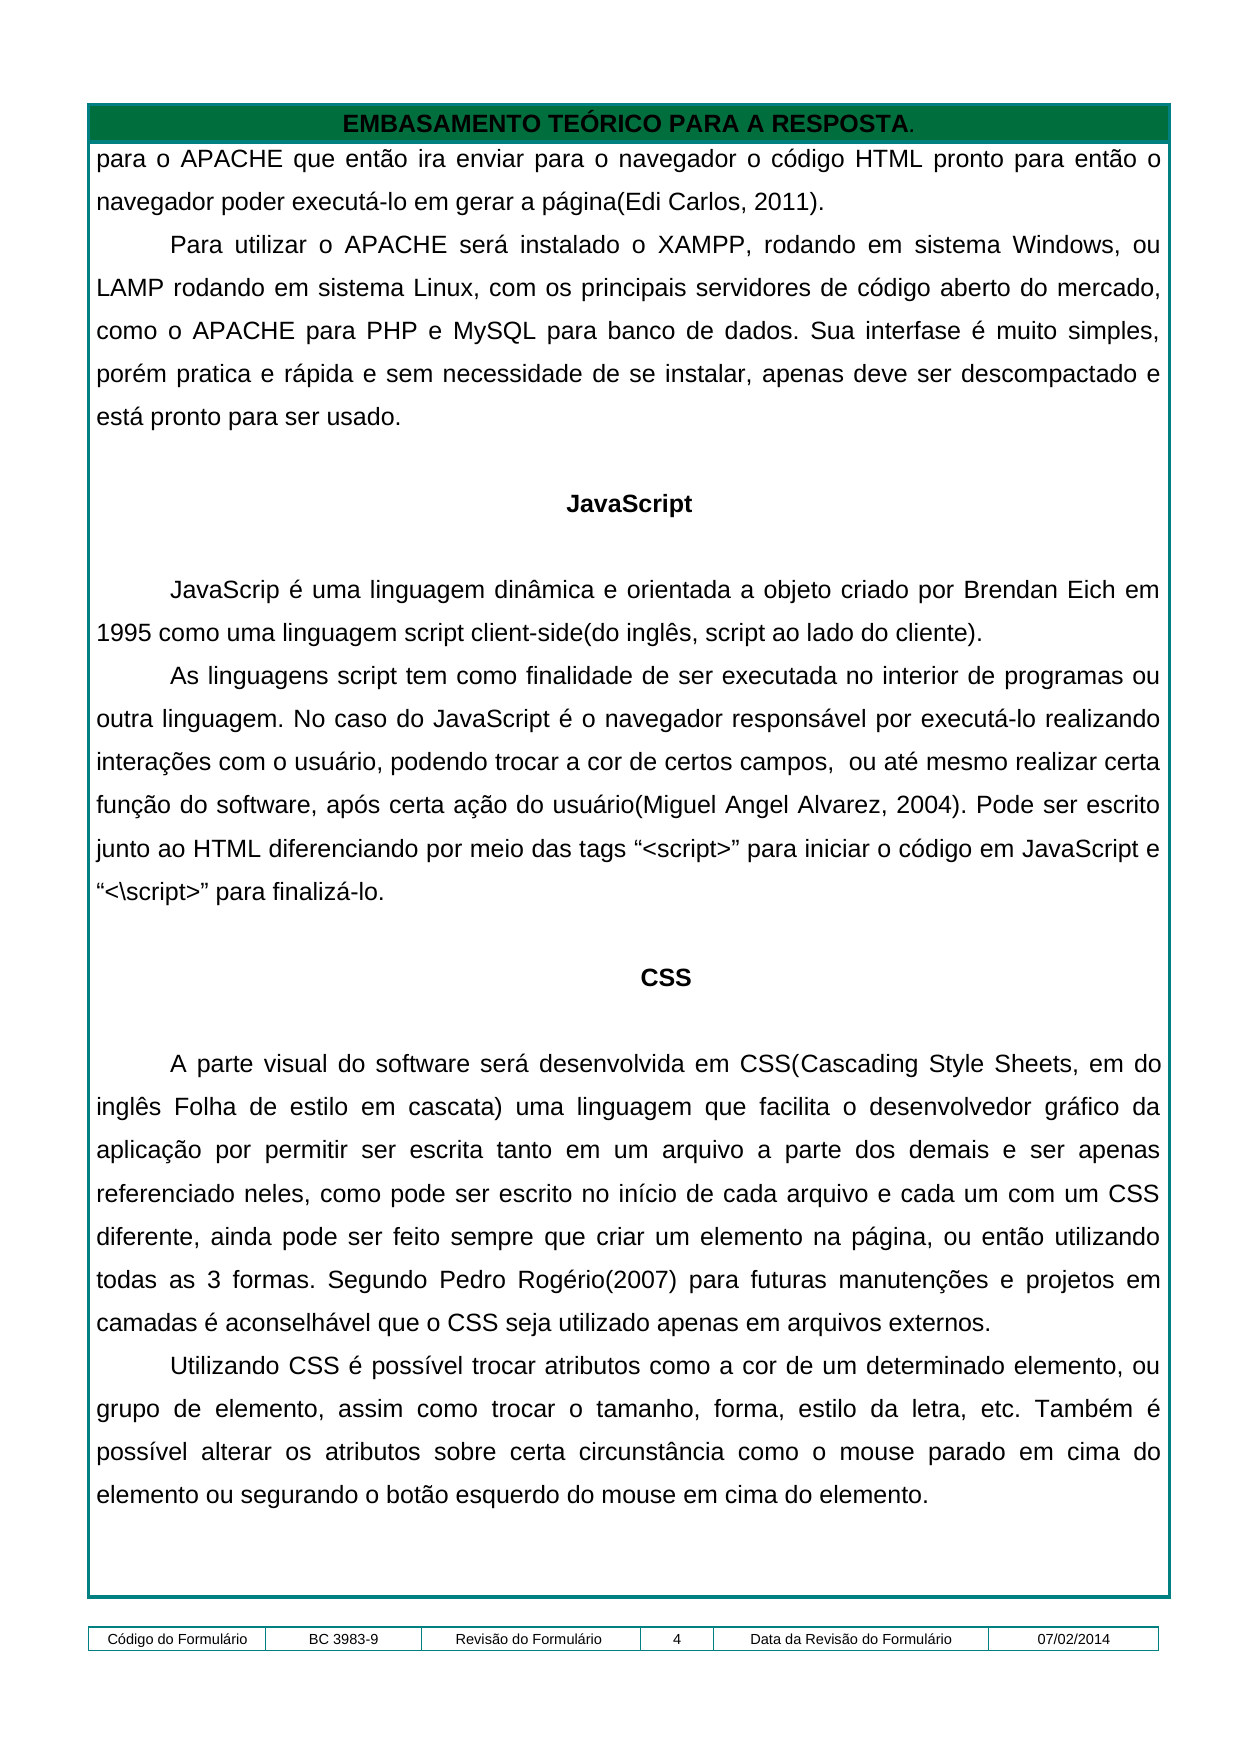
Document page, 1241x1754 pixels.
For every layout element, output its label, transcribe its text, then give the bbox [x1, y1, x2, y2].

table_header EMBASAMENTO TEÓRICO PARA A RESPOSTA. [90, 106, 1168, 140]
table_cell Zoobotânico Padre Raulino Reitz O projeto será realizado em prol da Fundação Ecológica e Zoobotânica de Brusque-SC, também conhecida como Parque Ecológico, Zoobotânico Padre Raulino Reitz ou apenas como Zoobotânico, foi inaugurado no dia 19 de setembro de 1992. No início a fundação contava apenas com 39 recintos, em sua maior parte aves, e com uma área de 120Km² em meio a mata nativa. Em 2009 a fundação obteve uma autorização para poder manejar 64 espécies diferentes de animais. Atualmente expõe 150 animais de 64 espécies entre répteis, aves e mamíferos, nativos da região, assim como espécies exóticas. Anualmente a fundação atende em média 40.000 alunos da região, gerando educação informal, visando a consciência ambiental. Fonte:http://goo.gl/rrPfh4 , Acesso em: 27/03/2014 Mesmo com essa magnitude, a fundação não possui nenhum tipo de software(programa de computador) para auxiliar em seu plano de manejo, e essa foi a motivação para o desenvolvimento do projeto. Elicitação O primeiro passo que deve ser dado em um projeto de software é a elicitação, pois, como diz Aramos,2009 “Cabe à elicitação a tarefa de identificar os fatos que compõem os requisitos do Sistema, de forma a prover o mais correto e mais completo entendimento do que é demandado daquele software”.Ou seja,é o pontapé inicial.A partir da fase de elicitação é que será definido o que terá que ser desenvolvido para suprir as necessidades do cliente, sem ela é muito difícil produzir um software que atenda as necessidades do cliente.Existem várias técnicas de fazer a elicitação de um projeto, tais como: Entrevista, leitura de documentos, questionários, análise de protocolos, entre outras. A técnica escolhida para extrair dados do cliente, ou seja, do parque Zoobotânico foi a pesquisa de campo, na informática isso é chamado de “análise in loco”. Nessa técnica o analista vai até o local onde será implantado o software a fim de entender como funciona o negócio, identificando os problemas existentes. A análise in loco é uma das técnicas mais completas para a se fazer a elicitação não só por misturar muitas outras técnicas, como entrevistas e leituras de documentos, mas principalmente por permitir ao analista ver de perto a situação do cliente e assim identificar pequenos problemas que passariam despercebidos pelo cliente. Em todas as visitas ao Zoobotânico foi coletado cada vez mais dados por meio de conversas com os funcionários do local e por leitura dos documentos que se encontram em anexo, os quais demonstram como os animais são acompanhados e seus dados são armazenados de forma arcaica. UML Para auxiliar na análise de requisitos foram utilizados dois diagramas da UML, o diagrama de caso de uso e o diagrama de classe.UML significa Unified Modeling Language ou linguagem de modelagem unificada.Ou seja, tem como objetivo estabelecer uma linguagem padrão(unificada) de modelagem de dados para que qualquer desenvolvedor, seja ele de qualquer linguagem, consiga visualizar e interpretar qualquer diagrama UML e assim entender o projeto. A modelagem de dados feita pelos diagramas UML é essencial para se fazer uma elicitação de qualidade e garantir o entendimento de todos os participantes do projeto, como afirma Rosa, 2014: “Modelagem de software é a atividade de construir modelos que expliquem as características ou o comportamento de um software ou de um sistema de software. Na construção do software os modelos podem ser usados na identificação das características e funcionalidades que o software deverá prover (análise de requisitos), e no planejamento de sua construção. Frequentemente a modelagem de software usa algum tipo de notação gráfica e são apoiados pelo uso de ferramentas”. Os diagramas UML são recursos muito utilizados em processos de desenvolvimento de software tradicionais, como o RUP(Rational Unified Process).O primeiro utilizado no projeto do Zoobotânico foi o diagrama de caso de uso. Esse diagrama descreve as funcionalidades de um programa narrando o que cada ator (usuário do sistema) poderá fazer no programa.Os atores são representados por bonecos e os casos de uso por elipses.Assim como explica Sampaio,2007: “Um diagrama de Caso de Uso descreve um cenário que mostra as funcionalidades do sistema do ponto de vista do usuário.” A seguir está o diagrama de casos de uso que resume basicamente o funcionamento do software. Existirem três tipos de usuários com diferentes permissões: o Administrador, o veterinário e o Técnico. Conforme ilustrado abaixo, o administrador está no topo da hierarquia, portanto assume todas as funções dos demais usuários além de poder executar as funções restritas a ele, que no caso são voltadas ao gerenciamento dos demais usuários, recintos e exclusão de informações.O administrador será o único que poderá cadastrar e editar recintos, cadastrar e editar outros usuários como também tem a permissão de excluir um animal e uma espécie.Já o Veterinário pode fazer tudo o que um técnico(funcionário comum) pode fazer, distinguindo -se apenas pelo fato de que ele pode editar o histórico clínico de um animal.Resta ao técnico efetuar o cadastro e edição de espécies e animais, buscar(listar) animais, espécies, recintos e histórico veterinário. Em anexo se encontra um documento contendo a descrição completa dos casos de uso do sistema, como também, a descrição dos requisitos do software (pontos essenciais para garantir que o software funcione corretamente). Fonte: Elaborado pelos autores. O segundo diagrama utilizado foi o diagrama de classes.Esse diagrama tem como principal objetivo fazer a especificação de um sistema orientado a objetos, sendo assim um dos mais utilizados na UML.Ele descreve da forma mais aproximada a estrutura do código de um programa, mostrando o conjunto de classes com seus atributos e métodos e o relacionamento entre as classes. Para entendê-lo melhor, deve-se ter uma noção de programação orientada a objetos(POO), que consiste em tentar assimilar os objetos do mundo real com o mundo digital.Na POO utiliza-se classes, que definem os atributos e métodos dos objetos.Por exemplo, existe uma classe Cachorro que possuí atributos como cor do pelo e cor dos olhos, como também métodos(ações) de latir e andar.Então cria-se um objeto com o nome de Rex e diz-se que Rex é do tipo Cachorro, a partir desse momento Rex(objeto) passa a ser uma instância da classe(Cachorro).(Macoratti, 2004). Além disso, outras características da POO são a reutilização de código e a questão da organização dividindo o código em classes. Para auxiliar na programação orientada a objetos criou-se o seguinte diagrama de classes: Fonte: Elaborado pelos autores. Cada item esta representado por números em vermelho na imagem. Item 1- Animal: Nome da classe. Item 2- São os atributos que a classe 'Animal' ira possuir; '-' significa que é privada e não pode ser visualizado dentro da classe animal, seguido do nome do atributo e então o tipo de dado que ele receberá, podendo ser 'string' que são textos, 'char' apenas um caractere, 'DATE' uma data, 'INT' números inteiros e 'BLOB' qualquer tipo de dado. Item 3- São as funções da classe; '+' significa que a função é publica e pode ser chamada em qualquer outra parte do projeto, após isso vem o nome da função. 'Void' significa que a função não retorna valor binário, apenas executa a ação. Item 4- Relacionamento entre duas classes, no caso 'Animal' e 'Espécie'. O número um e a letra 'n' determinam que a classe 'Animal' esta ligada a uma única 'Espécie', já a classe 'Espécie' esta ligadas a tantos Animais quão necessário. Item 5- Relacionamento entre as classes 'Animal' e 'Recinto'. Um recinto pode conter vários animais, mas um animal só pode estar em um recinto. Item 6- Faz uma conexão entre as classes 'Animal' e 'infoVeterinario' com 'Observação' e 'Usuário'. Tal ligação faz com que um animal tenha ligação com apenar um 'infoVeterinario' mas com tantas observações quão o necessário, e também que cada uma dessas observações tenha apenas um usuário responsável por ela. O desenvolvimento Logo após a fase de elicitação, pode-se verificar a viabilidade do projeto e o desenvolvimento começa a ser planejado. Foi realizada uma pesquisa de campo no parque Zoobotânico a fim de identificar a real necessidade do mesmo. Dessa forma foi descoberto que a sua carência estava no plano de manejo dos animais, segundo o próprio gerente da fundação, Rodrigo De Souza. O plano de manejo é um documento que toda UC (Unidade de Conservação) deve ter, em no máximo 5 anos após a sua fundação, e deve ser elaborado os objetivos gerais pelas quais ela foi criada. Deve ser elaborado por meio de estudos de várias áreas como do meio físico, biológico e social. Ele estabelece as normas e restrições de ações e uso dos recursos naturais da UC. Muitas vezes determina o zoneamento, caracterizando cada uma de suas áreas e sua finalidade. Nesse caso, o plano de manejo será focado na área biológica, ou seja, como o animal deve ser manuseado. Outro objetivo da pesquisa de campo foi levantar os requisitos para a construção do software. Conversando com os stakeholders do projeto foi observado que, no programa será possível cadastrar um animal e guardar informações importantes para o seu controle, como nome popular, nome científico, espécie, família, origem do animal, número de identificação, necessidades especiais, recinto(jaula) em que o animal se encontra. Assim como um histórico onde será registrado o comportamento do animal, útil para o seu manejo, como por exemplo se o animal não se alimentou será registrado, para que o veterinário possa ter o controle do animal. Também poderá ser cadastrado o funcionário que utilizará o programa sendo que suas permissões dependerão da sua função, e ainda os recintos do Zoobotânico, onde dever ser cadastrados os animais que estão nele, dados da planta e a norma IN169. As ferramentas Quando chega a parte do desenvolvimento precisa-se decidir quais das diversas tecnologias disponíveis atualmente que serão usadas, muitas delas utilizam padrões estabelecidos pela W3C. O W3C(World Wide Web, do inglês Rede Mundial de Computadores) é uma organização mundial que conta com uma equipe em tempo integral e o publico, desenvolvedores, para desenvolverem padrões para a internet. O líder da organização é Tim Berners-Lee (inventor da internet) e Jeffrey Jaffe. Segundo o próprio W3C: O W3C desenvolve especificações técnicas e orientações através de um processo projetado para maximizar a consenso sobre as recomendações, garantindo qualidades técnicas e editoriais, além de transparentemente alcançar apoio da comunidade de desenvolvedores, do consórcio e do público em geral. Na construção do Software é preciso se comunicar com o computador dando utilidade a todos esses dados, para isso é necessário utilizar uma linguagem de programação, que nada mais é um conjunto de código que o computador interpreta e executa uma determinada ação, ou seja,é a forma de interagir com o computador, e assim como na vida real, exitem vários idiomas, cada um com suas próprias características, entretanto todos possuem o mesmo objetivo, a comunicação. Dentre as linguagens de programação que serão utilizadas estão: HTML PHP Javascript CSS HTML5 Como comentado no site do W3C, HTML5(Hypertext Markup Language 5, do inglês linguagem de marcação de hipertexto 5) é a quinta verão da linguagem HTML O grupo W3C define 3 pilares para a internet, um deles é uma linguagem de hipertexto para facilitar a navegação entre fonte de informação, atualmente o HTML5 é essa linguagem. Ainda no site do W3C é explicado que os hipertextos são um conjunto de arquivos interligados entre si formando uma grande rede de informação. Diferente de um texto normal, como de um livro, em que os assuntos ficam interligados seguidamente, no hipertexto os assuntos são conectados de forma imprecisa, dessa forma a troca de dados fica mais dinâmica. PHP e APACHE PHP(Hypertext Preprocessor do inglês, hipertexto preprocessado) criado por Rasmus Lerdorf em 1995, é uma linguagem script executada por um servidor. Diferente do JavaScript o PHP é utilizado geralmente para programação ao lado do servidor. Além disso o PHP pode ser trabalhado tanto em programação orientada a objeto, como em programação estrutural ou até mesmo em uma mistura dos dois. E não está limitado apenas a gerar apenas HTML, com o PHP também é possível gerar imagens e PDF(O Grupo PHP, 2007). Sua principal vantagem está na enorme lista de banco de dados com o qual o PHP tem suporte, como por exemplo MySQL, SQLite, Oracle, etc. O servidor utilizado será o APACHE, que é de longe o servidor mais utilizado no mundo, diversas pesquisas já compravam isso, como a feita em 2009 pela Netcraft, segundo ela mais de 65% de todos os sites rodavam no servidor APACHE. O APACHE após receber um código em PHP executa um interpretador de PHP que processará todas as informações, como acesso ao banco de dados ou a outros arquivos e então retornar o código em HTML correspondente para apresentar a página descrita em PHP para o APACHE que então ira enviar para o navegador o código HTML pronto para então o navegador poder executá-lo em gerar a página(Edi Carlos, 2011). Para utilizar o APACHE será instalado o XAMPP, rodando em sistema Windows, ou LAMP rodando em sistema Linux, com os principais servidores de código aberto do mercado, como o APACHE para PHP e MySQL para banco de dados. Sua interfase é muito simples, porém pratica e rápida e sem necessidade de se instalar, apenas deve ser descompactado e está pronto para ser usado. JavaScript JavaScrip é uma linguagem dinâmica e orientada a objeto criado por Brendan Eich em 1995 como uma linguagem script client-side(do inglês, script ao lado do cliente). As linguagens script tem como finalidade de ser executada no interior de programas ou outra linguagem. No caso do JavaScript é o navegador responsável por executá-lo realizando interações com o usuário, podendo trocar a cor de certos campos, ou até mesmo realizar certa função do software, após certa ação do usuário(Miguel Angel Alvarez, 2004). Pode ser escrito junto ao HTML diferenciando por meio das tags “<script>” para iniciar o código em JavaScript e “<\script>” para finalizá-lo. CSS A parte visual do software será desenvolvida em CSS(Cascading Style Sheets, em do inglês Folha de estilo em cascata) uma linguagem que facilita o desenvolvedor gráfico da aplicação por permitir ser escrita tanto em um arquivo a parte dos demais e ser apenas referenciado neles, como pode ser escrito no início de cada arquivo e cada um com um CSS diferente, ainda pode ser feito sempre que criar um elemento na página, ou então utilizando todas as 3 formas. Segundo Pedro Rogério(2007) para futuras manutenções e projetos em camadas é aconselhável que o CSS seja utilizado apenas em arquivos externos. Utilizando CSS é possível trocar atributos como a cor de um determinado elemento, ou grupo de elemento, assim como trocar o tamanho, forma, estilo da letra, etc. Também é possível alterar os atributos sobre certa circunstância como o mouse parado em cima do elemento ou segurando o botão esquerdo do mouse em cima do elemento. Padronização Para trabalhar com todas essas tecnologias existem certos padrões de projeto feitos para auxiliar os programadores e o escolhido para esse projeto foi o MVC.O padrão de programação MVC(Modelo Visão e Controle) divide a programação do software em 3 partes, o modelo, a visão e o controle(José Carlos Macoratti). A visão é a parte que interage com o usuário, recebe informações do usuário e fornece-as para o controlador, que executa a parte lógica do projeto a partir das informações vindas da visão e do modelo, sempre seguindo o plano de negócio da empresa. O modelo é a ponte entre o controle e aplicações externas, como o banco de dados(José Carlos Macoratti). Por exemplo. O usuário tenta efetuar o login. Após preencher um campo com o e-mail e outro com a senha ele clica em um botão escrito 'Entrar', toda essa parte está na visão tanto os campos como o design da tela. Após clicar no botão 'Entrar', o e-mail como senha e até mesmo o clicar do botão são enviados para o controlador que ira utilizar esses dados para executar uma determinada função e requisitar ao modelo uma determinada ação que ira retornar outros dados para o controle, este ira definir se o login é valido ou não e informar para a visão se o usuário pode ou não ter acesso ao projeto, caso tenha transferi-lo para outra parte da aplicação ou informá-lo que o e-mail ou senha estão inválidos. Ela é aconselhável por facilitar a manutenção, o teste, a atualização do sistema e o desenvolvimento paralelo de qualquer umas das 3 partes. Porém, se os programadores tivessem que construir tudo do zero o trabalho não renderia tanto quão renderia com a reutilização de algo já feito, é por isso que um dos principais focos da programação orientada a objeto é o reúso de códigos. Portanto, são utilizadas diversas Frameworks para poupar a reprogramação de coisas simples e que se repetem com facilidade entre os projetos. As frameworks são códigos já feitos para solucionar um grupo de requisitos de diversos softwares diferentes. Mas não só resolver, as frameworks também padronizam o projeto, dizendo qual a forma apropriada para aquela situação(Celso Gomes Barreto Junior, 2006, p. 33). Programação Como a linguagem de programação escolhida foi o PHP e foi decidido trabalhar com MVC, um framework que se encaixa perfeitamente no projeto é o Codeigniter pois ele é feito especialmente para desenvolvimento em PHP e oferece uma ótima contribuição para se trabalhar no padrão MVC. O Codeigniter tem como objetivo possibilitar que o programador produza mais rapidamente e possa focar na parte criativa do projeto, uma vez que seja necessário um número menor de linhas para realizar certas tarefas pelo motivo de que o framework já pré codifique determinadas funções comuns entre vários softwares.Esse framework agrupa um conjunto de bibliotecas para tarefas comuns necessárias e padroniza uma estrutura lógica para acesso a estas bibliotecas. Segundo Teixeira, 2013, o Codeigniter é “Considerado um toolkit, ou seja, uma caixa de ferramentas cujo objetivo é nos permitir desenvolver aplicações muito mais rápido do que poderíamos fazer sem a utilização de um framework.” Para facilitar e agilizar a programação, foi decidido utilizar uma IDE(Ambiente de desenvolvimento integrado).Como explica Santos(2014, Pg.04) “O IDE é um programa de computador, geralmente utilizado para aumentar a produtividade dos desenvolvedores de software, bem como a qualidade desses produtos. Podem auxiliar, através de ferramentas e características, na redução de erros e na aplicação de técnicas...” O IDE escolhido foi o NetBeans devido à familiaridade dos programadores com o software.O NetBeans é um IDE gratuito e de código aberto.Segundo o site do mesmo: “O NetBeans IDE é um ambiente de desenvolvimento - uma ferramenta para programadores, que permite escrever, compilar, depurar e instalar programas. O IDE é completamente escrito em Java, mas pode suportar qualquer linguagem de programação. Existe também um grande número de módulos para extender as funcionalidades do IDE NetBeans. O NetBeans IDE é um produto livre, sem restrições à sua forma de utilização. ” O principal motivo para utilizar o Netbeans para o projeto está na constante atualização de seu sistema e pela padronização oferecida, como comentado no site do mesmo: Netbeans, 2014: “Com seu Editor Java em constante aprimoramento, muitas funcionalidades avançadas e uma extensa linha de ferramentas, modelos e exemplos, o NetBeans IDE define o padrão de desenvolvimento com suas tecnologias inovadoras.” Ainda pelo site do NetBeans é possível ter uma noção melhor da real utilização prática desse IDE e da possibilidade de adaptá-lo: “Um IDE é muito mais que um editor de texto. O Editor do NetBeans recua linhas, associa palavras e colchetes e realça códigos-fonte sintática e semanticamente. Ele também fornece modelos de código, dicas de codificação e ferramentas de refatoração. O editor suporta várias linguagens, incluindo Java, C/C++, XML, HTML, PHP, Groovy, Javadoc, JavaScript e JSP. Como o editor é extensível, você pode adicionar suporte para muitas outras linguagens. ” Além de tudo já citado acima, o NetBeans ainda ajuda na organização do código fonte, de forma que para futuras alterações no código figuem mais simples e rápidas. Funcionamento Explicar funcionamento do software aqui Como o software funciona basicamente como um repositório de dados sobre os animais, a informação será armazenada em um banco de dados.Segundo Cardoso, 2009: “Banco de dados é um sistema de armazenamento de dados, ou seja, um conjunto de registros que tem como objetivo organizar e guardar as informações.” O Banco de dados que será utilizado no projeto é o SGBD(sistema de gerenciamento de banco de dados)MySQL, que se intitula o banco de dados de código aberto mais popular do mundo. O My SQL foi criado na Suécia por suecos e um finlandês: David Axmark, Allan Larsson e Michael Montty Widenus, mais tarde foi comprado pela empresa de tecnologia e informática Oracle, sua atual proprietária.Ele utiliza a linguagem SQL(Structure Query Language – Linguagem de Consulta Estruturada).É o banco de dados mais utilizado do mundo, segundo o site do mesmo, utilizado até mesmo pela NASA(National Aeronautics and Space Administration- Administração Nacional da Aeronáutica e do Espaço),Google, Facebook, Banco Bradesco e muitos outros. Para auxiliar na utilização do My SQL será usado o programa My SQL Workbench, uma ferramenta gráfica que permite a visualização, criação e gerenciamento de bancos de dados em forma de tabelas, ou em apenas códigos escritos, caso o desenvolvedor preferir. O My SQL Workbench é o sucessor de DBDesigner 4 e é feito especialmente para trabalhar com o banco de dados My SQL, ambos foram desenvolvidos pela mesma empresa. CRUD é o termo para designar as quatro operações básicas de banco de dados, Create, Read, Update e Delete, do inglês respectivamente, criar, ler, editar e deletar(Souza, 2013). Na matemática não é possível calcular algo sem usar pelo menos umas das quatro operações básicas, nos bancos de dados não é diferente, sem o CRUD não é possível fazer nada. A matemática não existe sem suas quatro operações, os bancos de dados também não. Em anexo pode-se encontrar os códigos gerados pelo MySQL Workbench a partir das tabelas desenvolvidas em cima das pesquisas realizadas no Parque Zoobotânico de Brusque. Nesses códigos é possível ver a utilização de quase todas as operações do CRUD, que no MySQL são escritas, respectivamente, como 'INSERT', 'SELECT', 'UPTADE' e 'DELETE'. Prototipação das telas e leiaute Segundo o Dicionário inFormal, 2008, protótipo “É um produto que ainda não foi comercializado, mas está em fase de testes ou de planejamento.” Com um software não é diferente, no início da sua produção é necessário que haja uma prévia, uma amostra de como ele será, assim explica Camarini, 2013: “O processo de prototipação ajuda a entender o propósito do software que será desenvolvido, o negócio do cliente, propor melhorias, minimizar riscos e maximizar lucros. ” É muito comum que se faça a prototipação das telas de um sistema para mostrar ao cliente aproximadamente como o sistema funcionará, como quem diz: “olha, nessa tela vão ter estes campos”.Porém isso não significa que a tela permanecerá daquela maneira para sempre, as vezes o “layout” pode mudar. O layout ou no bom português, leiaute, estaria relacionado à forma com que os elementos da tela são organizados e estilizados.Entretanto, desenvolver um layout é algo que demanda muito tempo, por isso foi determinado utilizar um web template pronto, que se encontra disponível gratuitamente na internet.O template seria como uma roupa que poderia ser trocada quando se quisesse e que poderia ser vestida por qualquer um.(ABCMIX, 2014).Isto é, o web template contém layouts e temas que organizam o conteúdo de uma página e que, pode ser utilizado por diferentes páginas e organizando diferentes conteúdos, porém seguindo o mesmo padrão de estilo. Fazendo uma busca na internet, foi descoberto o site HTML5 UP!, que disponibiliza web templates gratuitos produzidos em HTML5 e totalmente responsivos.Quando se fala que um site é responsivo quer dizer que o leiaute dele se adapta em qualquer tamanho de tela, fazendo com que o usuário encontre facilidade em visualizar as mesmas páginas tanto em um monitor de computador de alta resolução, quanto em seu aparelho celular.Assim expica Lemos, 2012: “Os layouts de sites que usam uma estrutura responsiva (responsive) são adaptados para qualquer tipo de tela ou aparelho móvel (tablets e celulares), usando apenas códigos HTML e CSS. ” Dentre os templates encontrados no site html5up.net, houve uma simpatia com o template chamado Striped, que apresenta o seguinte layout, visto de um tablet(esquerda), monitor(centro) e celular(direita): Fonte:http://html5up.net/. [90, 144, 1168, 1595]
